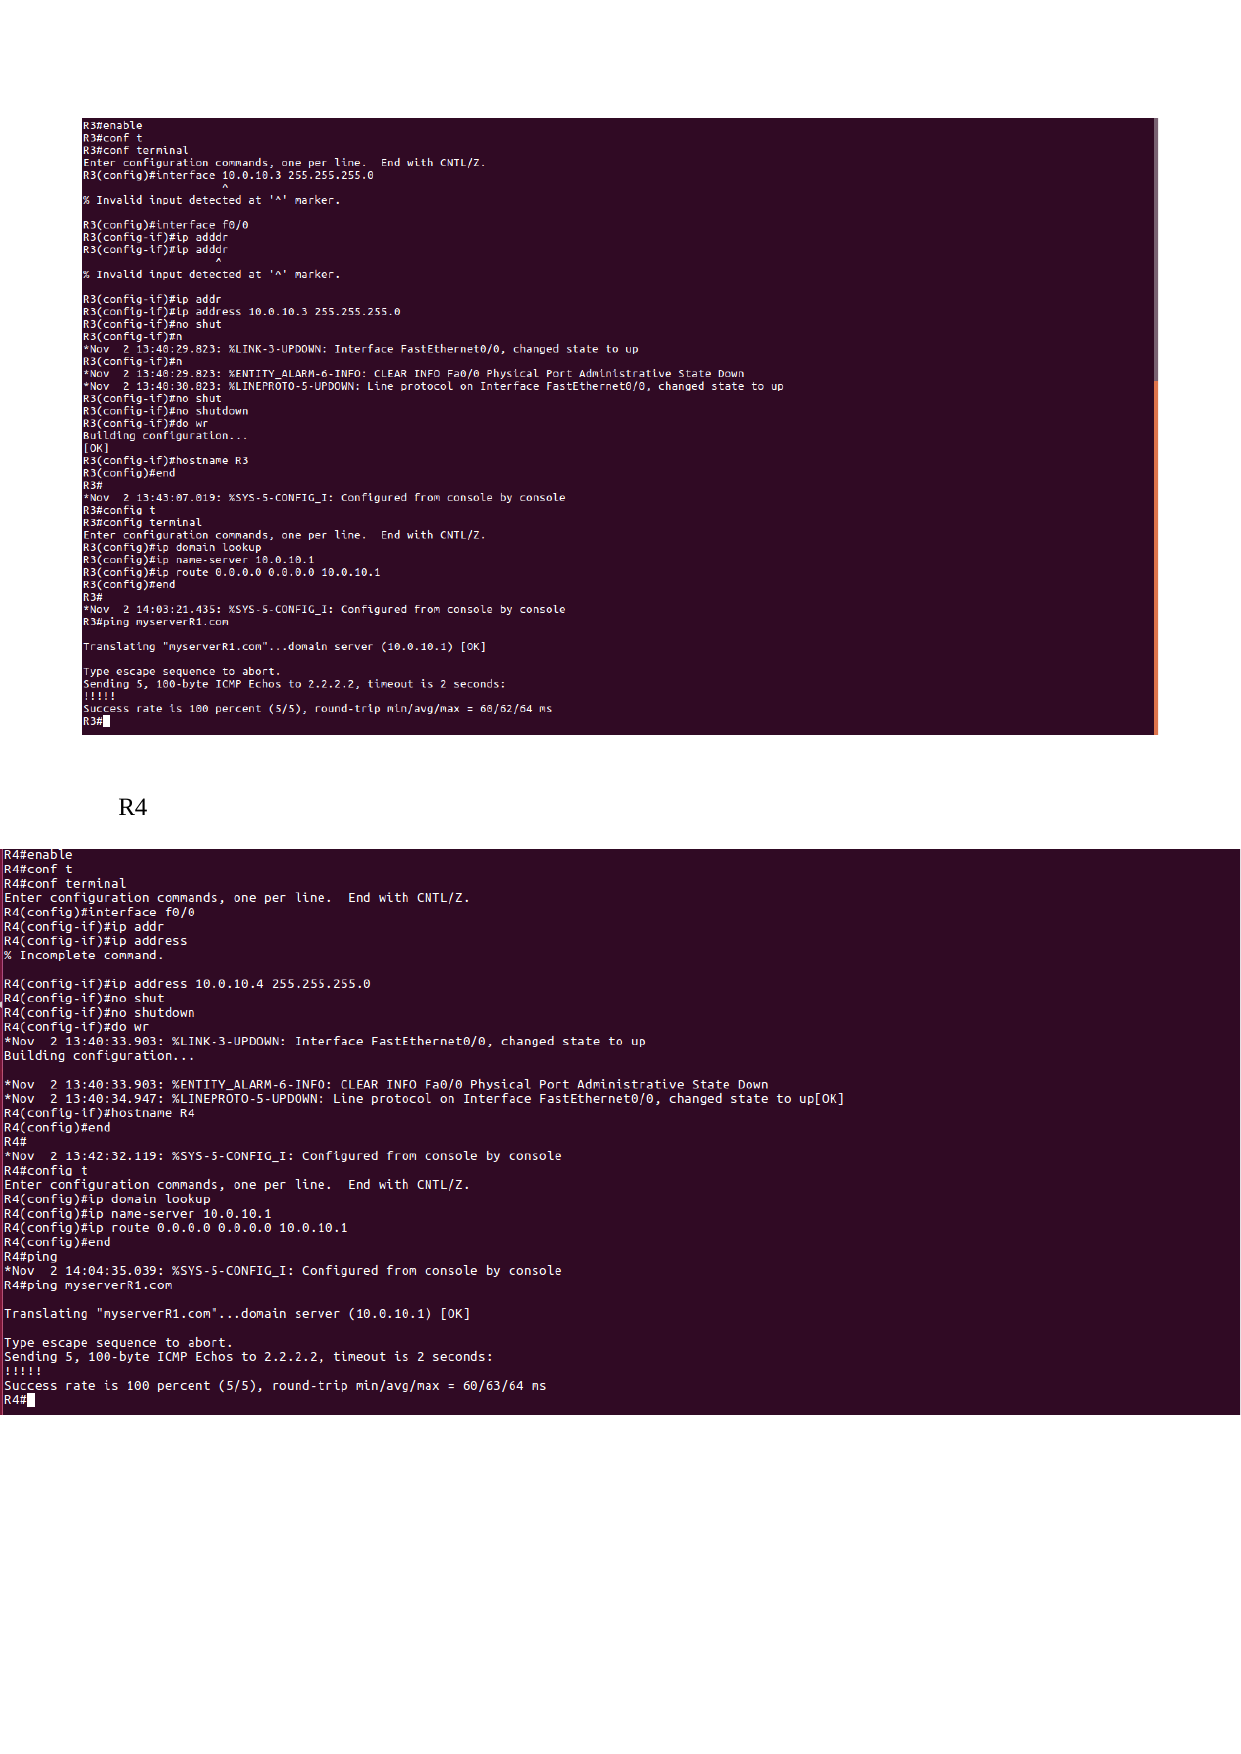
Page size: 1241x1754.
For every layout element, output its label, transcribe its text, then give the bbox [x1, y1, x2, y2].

text R4 [118, 792, 1122, 820]
picture [0, 849, 1241, 1415]
picture [82, 118, 1159, 735]
